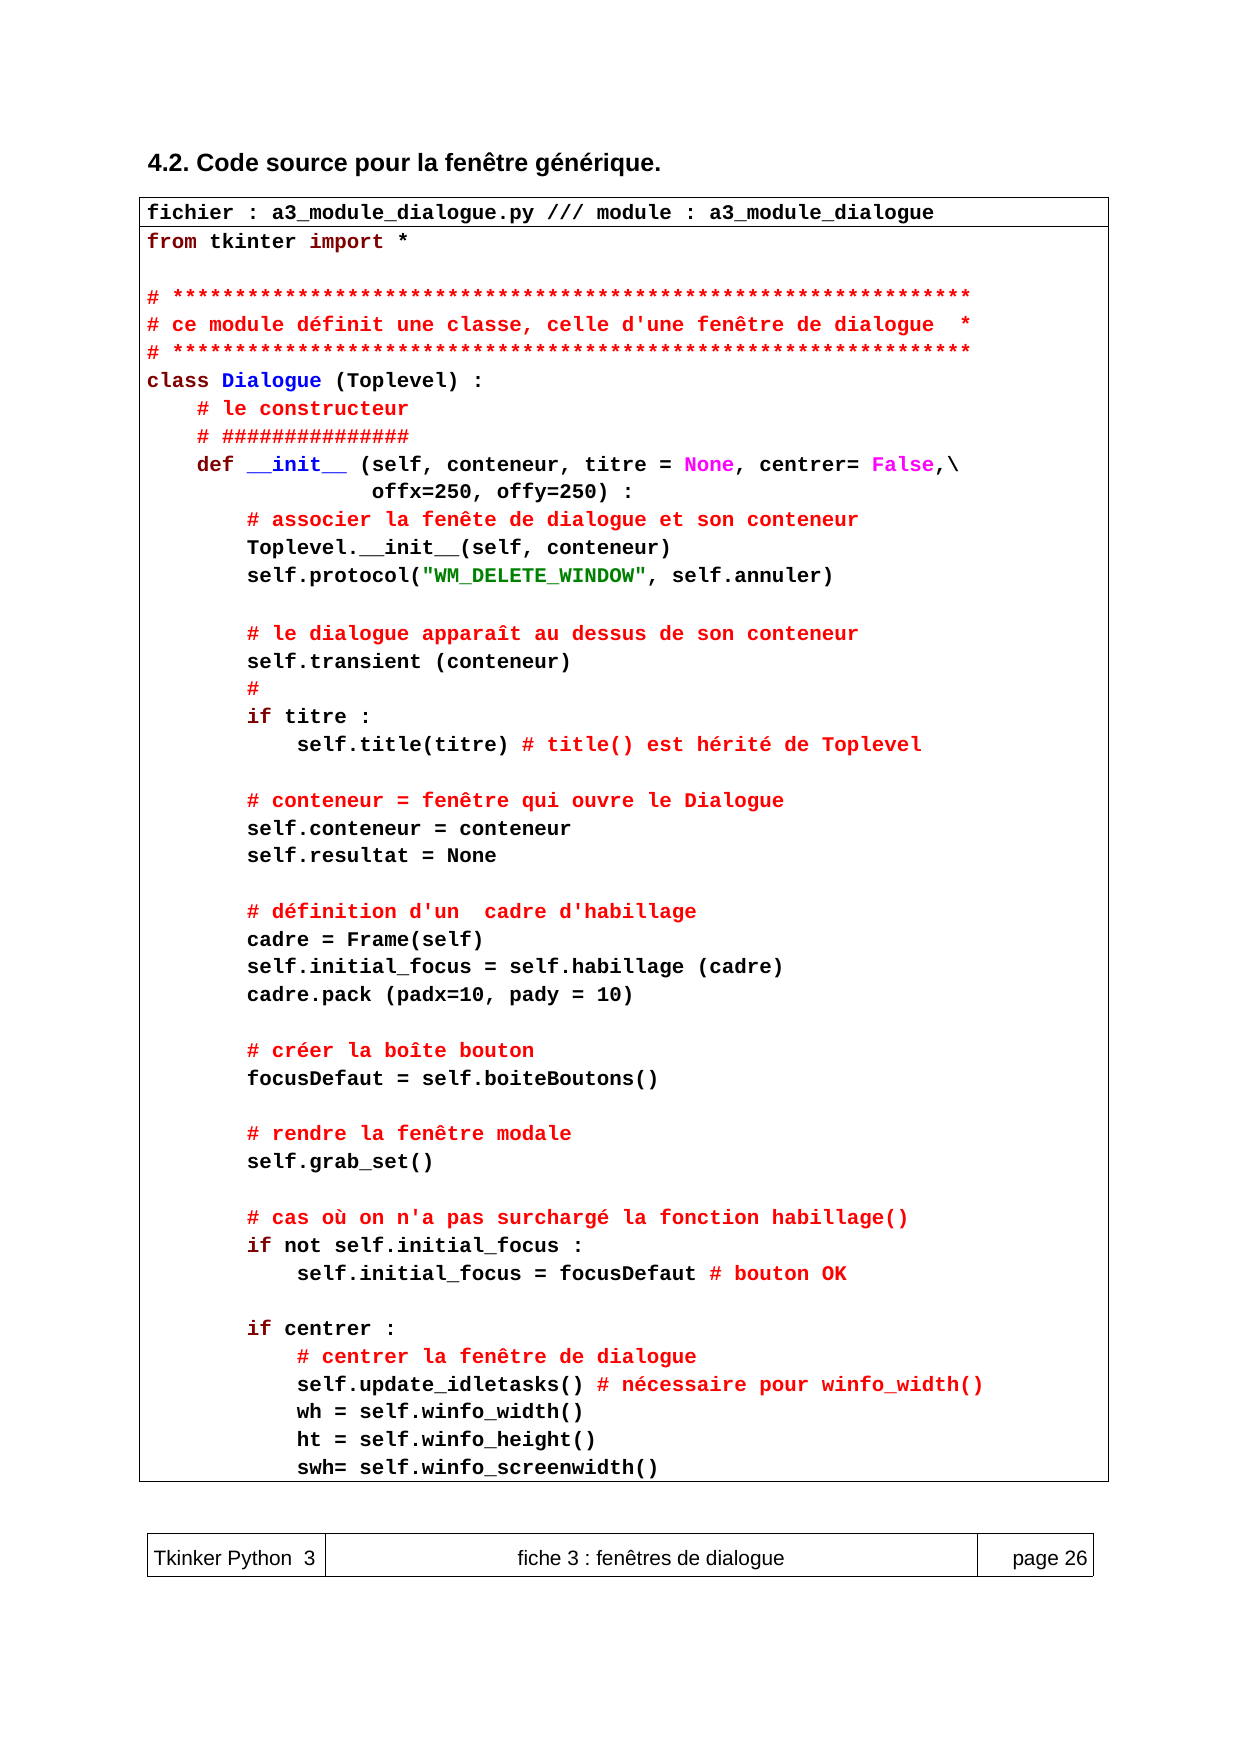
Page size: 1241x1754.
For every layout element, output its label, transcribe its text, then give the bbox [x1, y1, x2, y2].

table_cell from tkinter import * # **************************************************************** # ce module définit une classe, celle d'une fenêtre de dialogue * # **************************************************************** class Dialogue (Toplevel) : # le constructeur # ############### def __init__ (self, conteneur, titre = None, centrer= False,\ offx=250, offy=250) : # associer la fenête de dialogue et son conteneur Toplevel.__init__(self, conteneur) self.protocol("WM_DELETE_WINDOW", self.annuler) # le dialogue apparaît au dessus de son conteneur self.transient (conteneur) # if titre : self.title(titre) # title() est hérité de Toplevel # conteneur = fenêtre qui ouvre le Dialogue self.conteneur = conteneur self.resultat = None # définition d'un cadre d'habillage cadre = Frame(self) self.initial_focus = self.habillage (cadre) cadre.pack (padx=10, pady = 10) # créer la boîte bouton focusDefaut = self.boiteBoutons() # rendre la fenêtre modale self.grab_set() # cas où on n'a pas surchargé la fonction habillage() if not self.initial_focus : self.initial_focus = focusDefaut # bouton OK if centrer : # centrer la fenêtre de dialogue self.update_idletasks() # nécessaire pour winfo_width() wh = self.winfo_width() ht = self.winfo_height() swh= self.winfo_screenwidth() [140, 227, 1108, 1481]
subtitle 4.2. Code source pour la fenêtre générique. [148, 148, 1093, 176]
table_header fichier : a3_module_dialogue.py /// module : a3_module_dialogue [140, 198, 1108, 226]
